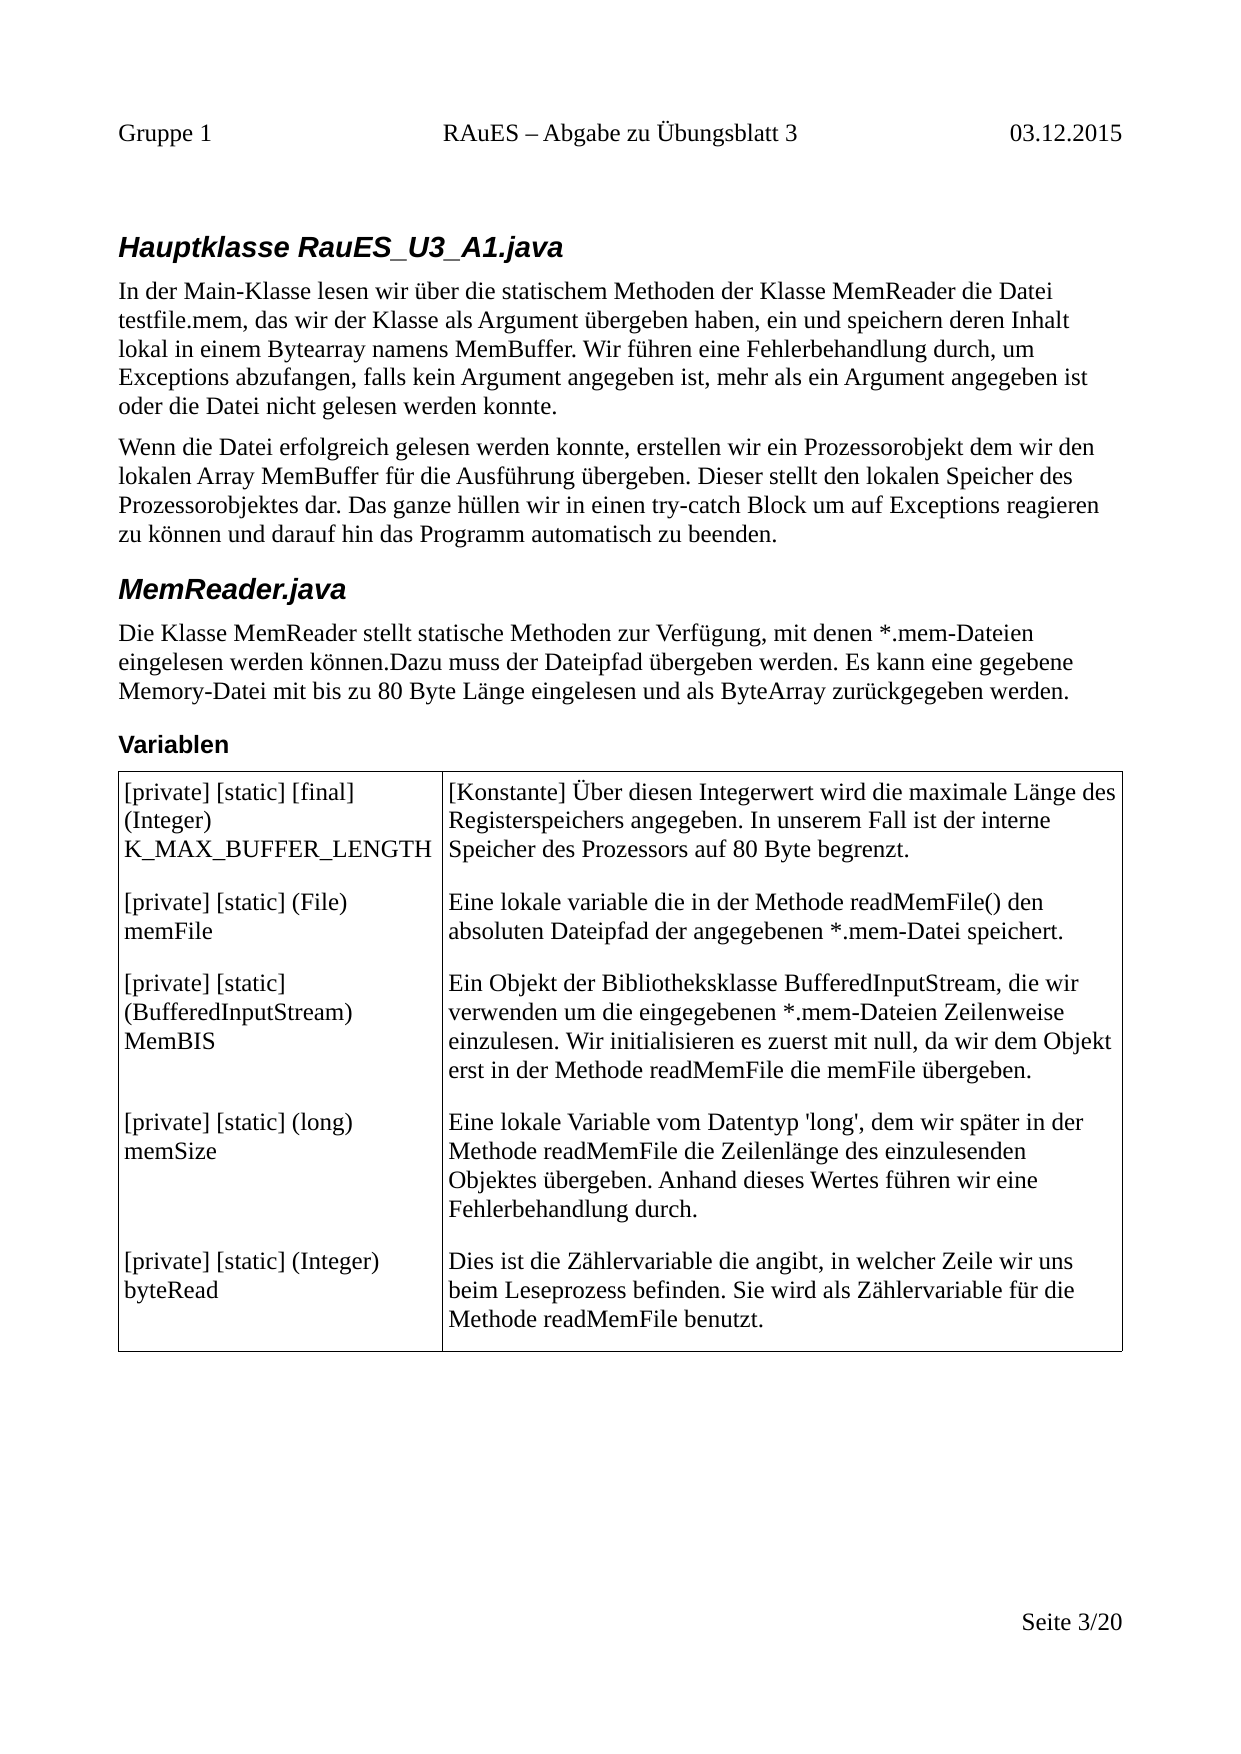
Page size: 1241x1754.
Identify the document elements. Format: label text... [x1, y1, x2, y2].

table_header [Konstante] Über diesen Integerwert wird die maximale Länge des Registerspeichers angegeben. In unserem Fall ist der interne Speicher des Prozessors auf 80 Byte begrenzt. [443, 772, 1122, 881]
subtitle Hauptklasse RauES_U3_A1.java [118, 230, 1122, 264]
table_cell [private] [static] (Integer) byteRead [119, 1241, 442, 1351]
subtitle Variablen [118, 730, 1122, 758]
table_header [private] [static] [final] (Integer) K_MAX_BUFFER_LENGTH [119, 772, 442, 881]
table_cell Eine lokale Variable vom Datentyp 'long', dem wir später in der Methode readMemFile die Zeilenlänge des einzulesenden Objektes übergeben. Anhand dieses Wertes führen wir eine Fehlerbehandlung durch. [443, 1102, 1122, 1241]
text Wenn die Datei erfolgreich gelesen werden konnte, erstellen wir ein Prozessorobjekt dem wir den lokalen Array MemBuffer für die Ausführung übergeben. Dieser stellt den lokalen Speicher des Prozessorobjektes dar. Das ganze hüllen wir in einen try-catch Block um auf Exceptions reagieren zu können und darauf hin das Programm automatisch zu beenden. [118, 432, 1122, 547]
text Die Klasse MemReader stellt statische Methoden zur Verfügung, mit denen *.mem-Dateien eingelesen werden können.Dazu muss der Dateipfad übergeben werden. Es kann eine gegebene Memory-Datei mit bis zu 80 Byte Länge eingelesen und als ByteArray zurückgegeben werden. [118, 618, 1122, 705]
table_cell Dies ist die Zählervariable die angibt, in welcher Zeile wir uns beim Leseprozess befinden. Sie wird als Zählervariable für die Methode readMemFile benutzt. [443, 1241, 1122, 1351]
table_cell [private] [static] (File) memFile [119, 881, 442, 963]
subtitle MemReader.java [118, 572, 1122, 606]
table_cell Eine lokale variable die in der Methode readMemFile() den absoluten Dateipfad der angegebenen *.mem-Datei speichert. [443, 881, 1122, 963]
table_cell [private] [static] (BufferedInputStream) MemBIS [119, 963, 442, 1102]
table_cell Ein Objekt der Bibliotheksklasse BufferedInputStream, die wir verwenden um die eingegebenen *.mem-Dateien Zeilenweise einzulesen. Wir initialisieren es zuerst mit null, da wir dem Objekt erst in der Methode readMemFile die memFile übergeben. [443, 963, 1122, 1102]
text In der Main-Klasse lesen wir über die statischem Methoden der Klasse MemReader die Datei testfile.mem, das wir der Klasse als Argument übergeben haben, ein und speichern deren Inhalt lokal in einem Bytearray namens MemBuffer. Wir führen eine Fehlerbehandlung durch, um Exceptions abzufangen, falls kein Argument angegeben ist, mehr als ein Argument angegeben ist oder die Datei nicht gelesen werden konnte. [118, 276, 1122, 420]
table_cell [private] [static] (long) memSize [119, 1102, 442, 1241]
